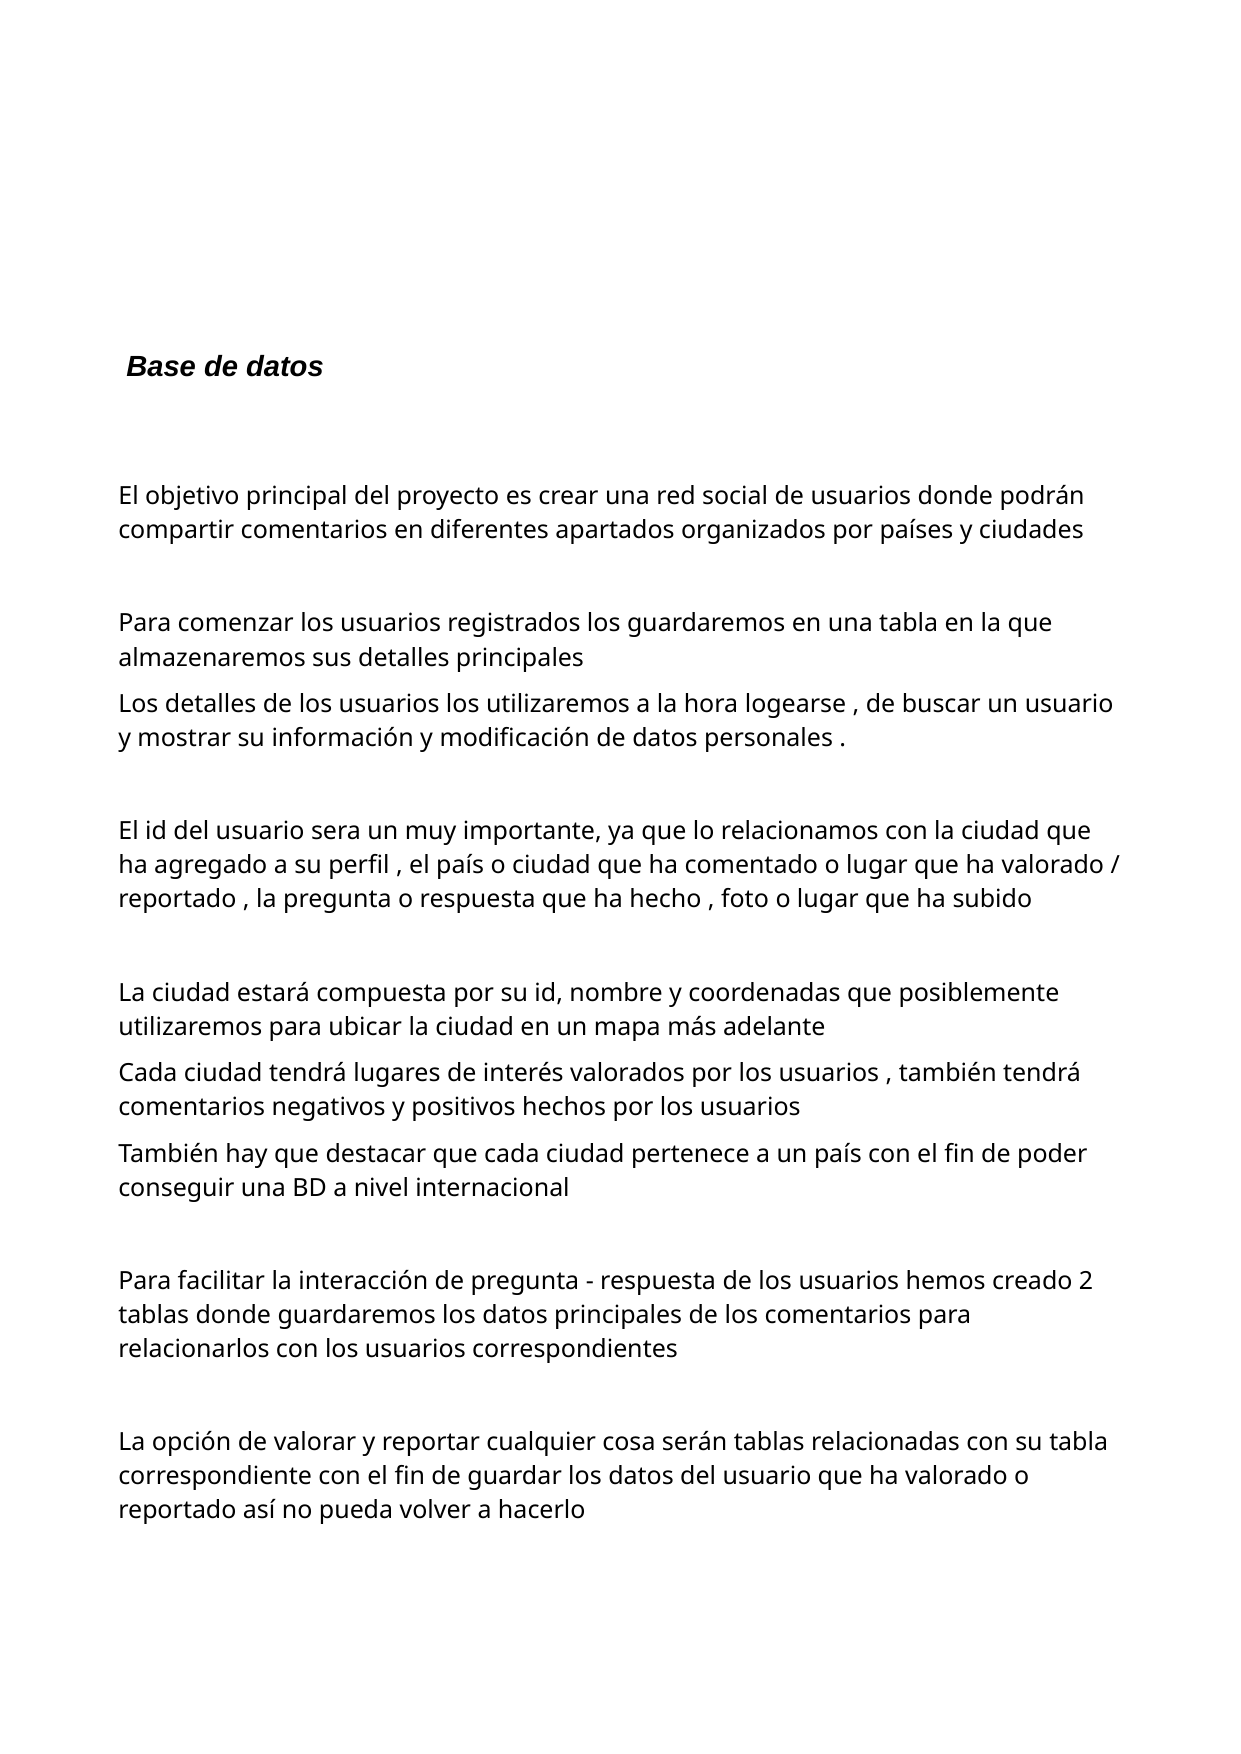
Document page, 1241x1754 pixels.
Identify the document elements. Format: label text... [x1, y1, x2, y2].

text Para facilitar la interacción de pregunta - respuesta de los usuarios hemos creado 2 tablas donde guardaremos los datos principales de los comentarios para relacionarlos con los usuarios correspondientes [118, 1263, 1122, 1365]
subtitle Base de datos [118, 349, 1122, 383]
text Los detalles de los usuarios los utilizaremos a la hora logearse , de buscar un usuario y mostrar su información y modificación de datos personales . [118, 686, 1122, 754]
text Cada ciudad tendrá lugares de interés valorados por los usuarios , también tendrá comentarios negativos y positivos hechos por los usuarios [118, 1055, 1122, 1123]
text La ciudad estará compuesta por su id, nombre y coordenadas que posiblemente utilizaremos para ubicar la ciudad en un mapa más adelante [118, 974, 1122, 1042]
text El id del usuario sera un muy importante, ya que lo relacionamos con la ciudad que ha agregado a su perfil , el país o ciudad que ha comentado o lugar que ha valorado / reportado , la pregunta o respuesta que ha hecho , foto o lugar que ha subido [118, 813, 1122, 915]
text La opción de valorar y reportar cualquier cosa serán tablas relacionadas con su tabla correspondiente con el fin de guardar los datos del usuario que ha valorado o reportado así no pueda volver a hacerlo [118, 1424, 1122, 1526]
text Para comenzar los usuarios registrados los guardaremos en una tabla en la que almazenaremos sus detalles principales [118, 605, 1122, 673]
text El objetivo principal del proyecto es crear una red social de usuarios donde podrán compartir comentarios en diferentes apartados organizados por países y ciudades [118, 478, 1122, 546]
text También hay que destacar que cada ciudad pertenece a un país con el fin de poder conseguir una BD a nivel internacional [118, 1135, 1122, 1203]
